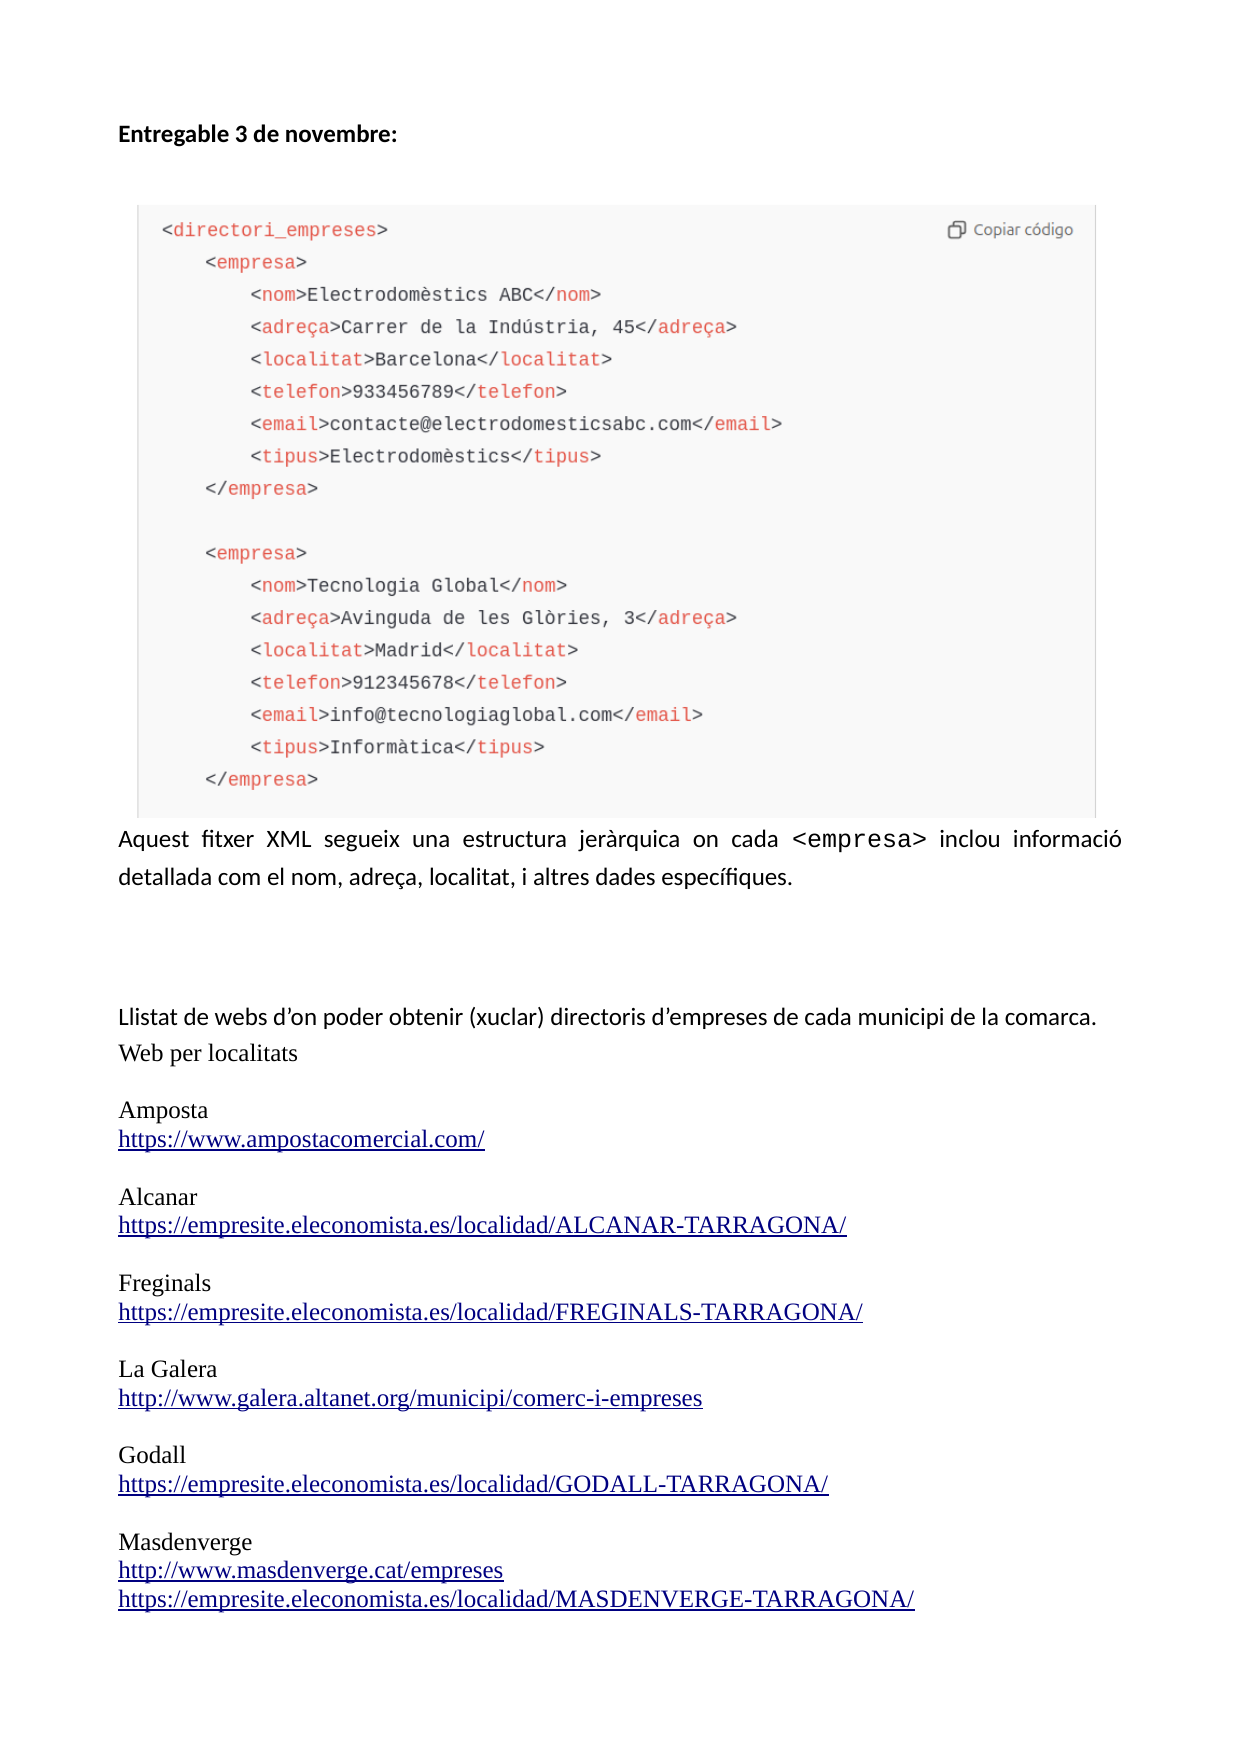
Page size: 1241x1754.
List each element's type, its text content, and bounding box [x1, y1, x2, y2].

text https://empresite.eleconomista.es/localidad/ALCANAR-TARRAGONA/ [118, 1210, 1122, 1239]
text Aquest fitxer XML segueix una estructura jeràrquica on cada <empresa> inclou informació detallada com el nom, adreça, localitat, i altres dades específiques. [118, 818, 1122, 892]
picture [118, 191, 1123, 818]
text La Galera [118, 1354, 1122, 1383]
text Freginals https://empresite.eleconomista.es/localidad/FREGINALS-TARRAGONA/ [118, 1268, 1122, 1325]
text Llistat de webs d’on poder obtenir (xuclar) directoris d’empreses de cada municipi de la comarca. [118, 1001, 1122, 1032]
text Entregable 3 de novembre: [118, 118, 1122, 149]
text Amposta [118, 1095, 1122, 1124]
text http://www.galera.altanet.org/municipi/comerc-i-empreses [118, 1383, 1122, 1412]
text http://www.masdenverge.cat/empreses [118, 1555, 1122, 1584]
text https://www.ampostacomercial.com/ [118, 1124, 1122, 1153]
text Godall [118, 1440, 1122, 1469]
text https://empresite.eleconomista.es/localidad/MASDENVERGE-TARRAGONA/ [118, 1584, 1122, 1613]
text https://empresite.eleconomista.es/localidad/GODALL-TARRAGONA/ [118, 1469, 1122, 1498]
text Alcanar [118, 1182, 1122, 1210]
text Web per localitats [118, 1038, 1122, 1067]
text Masdenverge [118, 1527, 1122, 1555]
